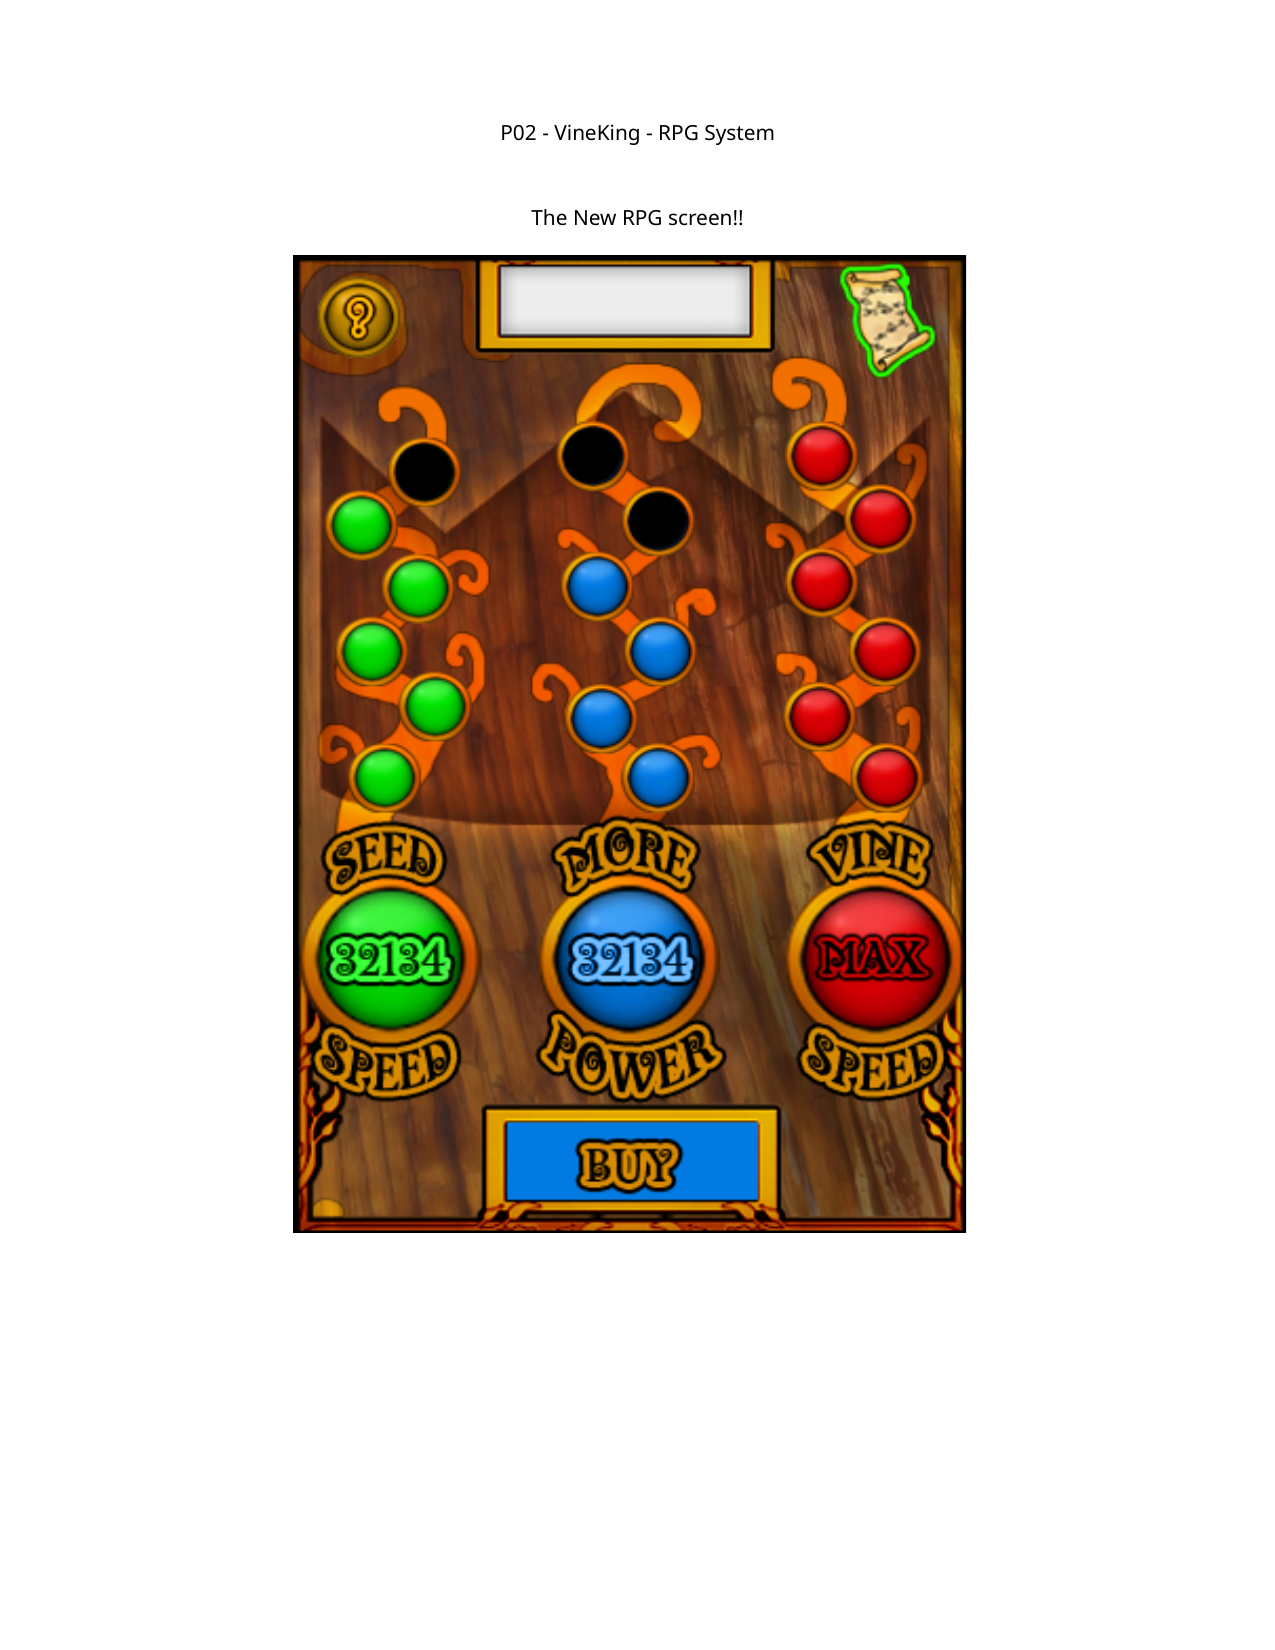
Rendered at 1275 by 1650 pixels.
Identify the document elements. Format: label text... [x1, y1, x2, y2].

picture [293, 255, 967, 1233]
text P02 - VineKing - RPG System [118, 118, 1157, 147]
text The New RPG screen!! [118, 203, 1157, 232]
